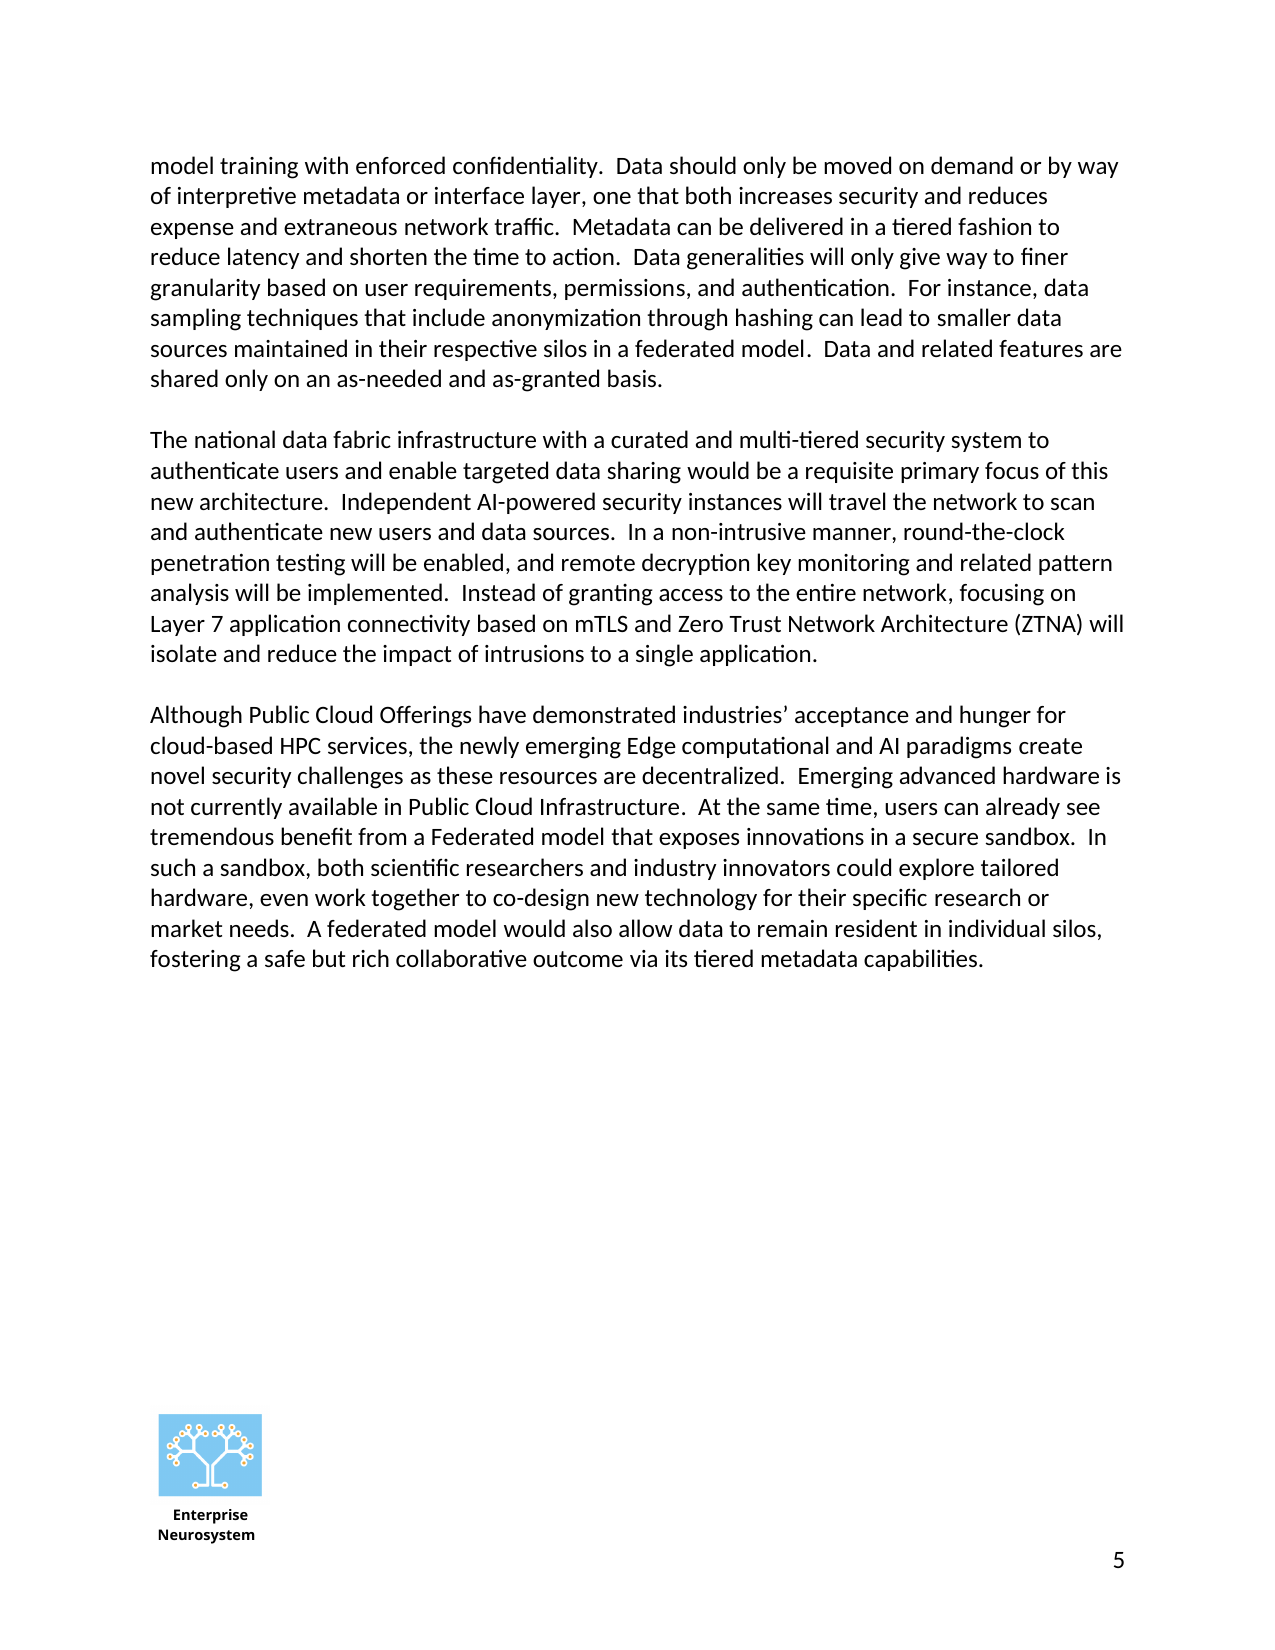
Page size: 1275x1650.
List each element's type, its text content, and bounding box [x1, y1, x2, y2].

text Although Public Cloud Offerings have demonstrated industries’ acceptance and hunger for cloud-based HPC services, the newly emerging Edge computational and AI paradigms create novel security challenges as these resources are decentralized. Emerging advanced hardware is not currently available in Public Cloud Infrastructure. At the same time, users can already see tremendous benefit from a Federated model that exposes innovations in a secure sandbox. In such a sandbox, both scientific researchers and industry innovators could explore tailored hardware, even work together to co-design new technology for their specific research or market needs. A federated model would also allow data to remain resident in individual silos, fostering a safe but rich collaborative outcome via its tiered metadata capabilities. [150, 699, 1125, 974]
text model training with enforced confidentiality. Data should only be moved on demand or by way of interpretive metadata or interface layer, one that both increases security and reduces expense and extraneous network traffic. Metadata can be delivered in a tiered fashion to reduce latency and shorten the time to action. Data generalities will only give way to finer granularity based on user requirements, permissions, and authentication. For instance, data sampling techniques that include anonymization through hashing can lead to smaller data sources maintained in their respective silos in a federated model. Data and related features are shared only on an as-needed and as-granted basis. [150, 150, 1125, 394]
text The national data fabric infrastructure with a curated and multi-tiered security system to authenticate users and enable targeted data sharing would be a requisite primary focus of this new architecture. Independent AI-powered security instances will travel the network to scan and authenticate new users and data sources. In a non-intrusive manner, round-the-clock penetration testing will be enabled, and remote decryption key monitoring and related pattern analysis will be implemented. Instead of granting access to the entire network, focusing on Layer 7 application connectivity based on mTLS and Zero Trust Network Architecture (ZTNA) will isolate and reduce the impact of intrusions to a single application. [150, 425, 1125, 669]
picture [150, 1405, 271, 1505]
